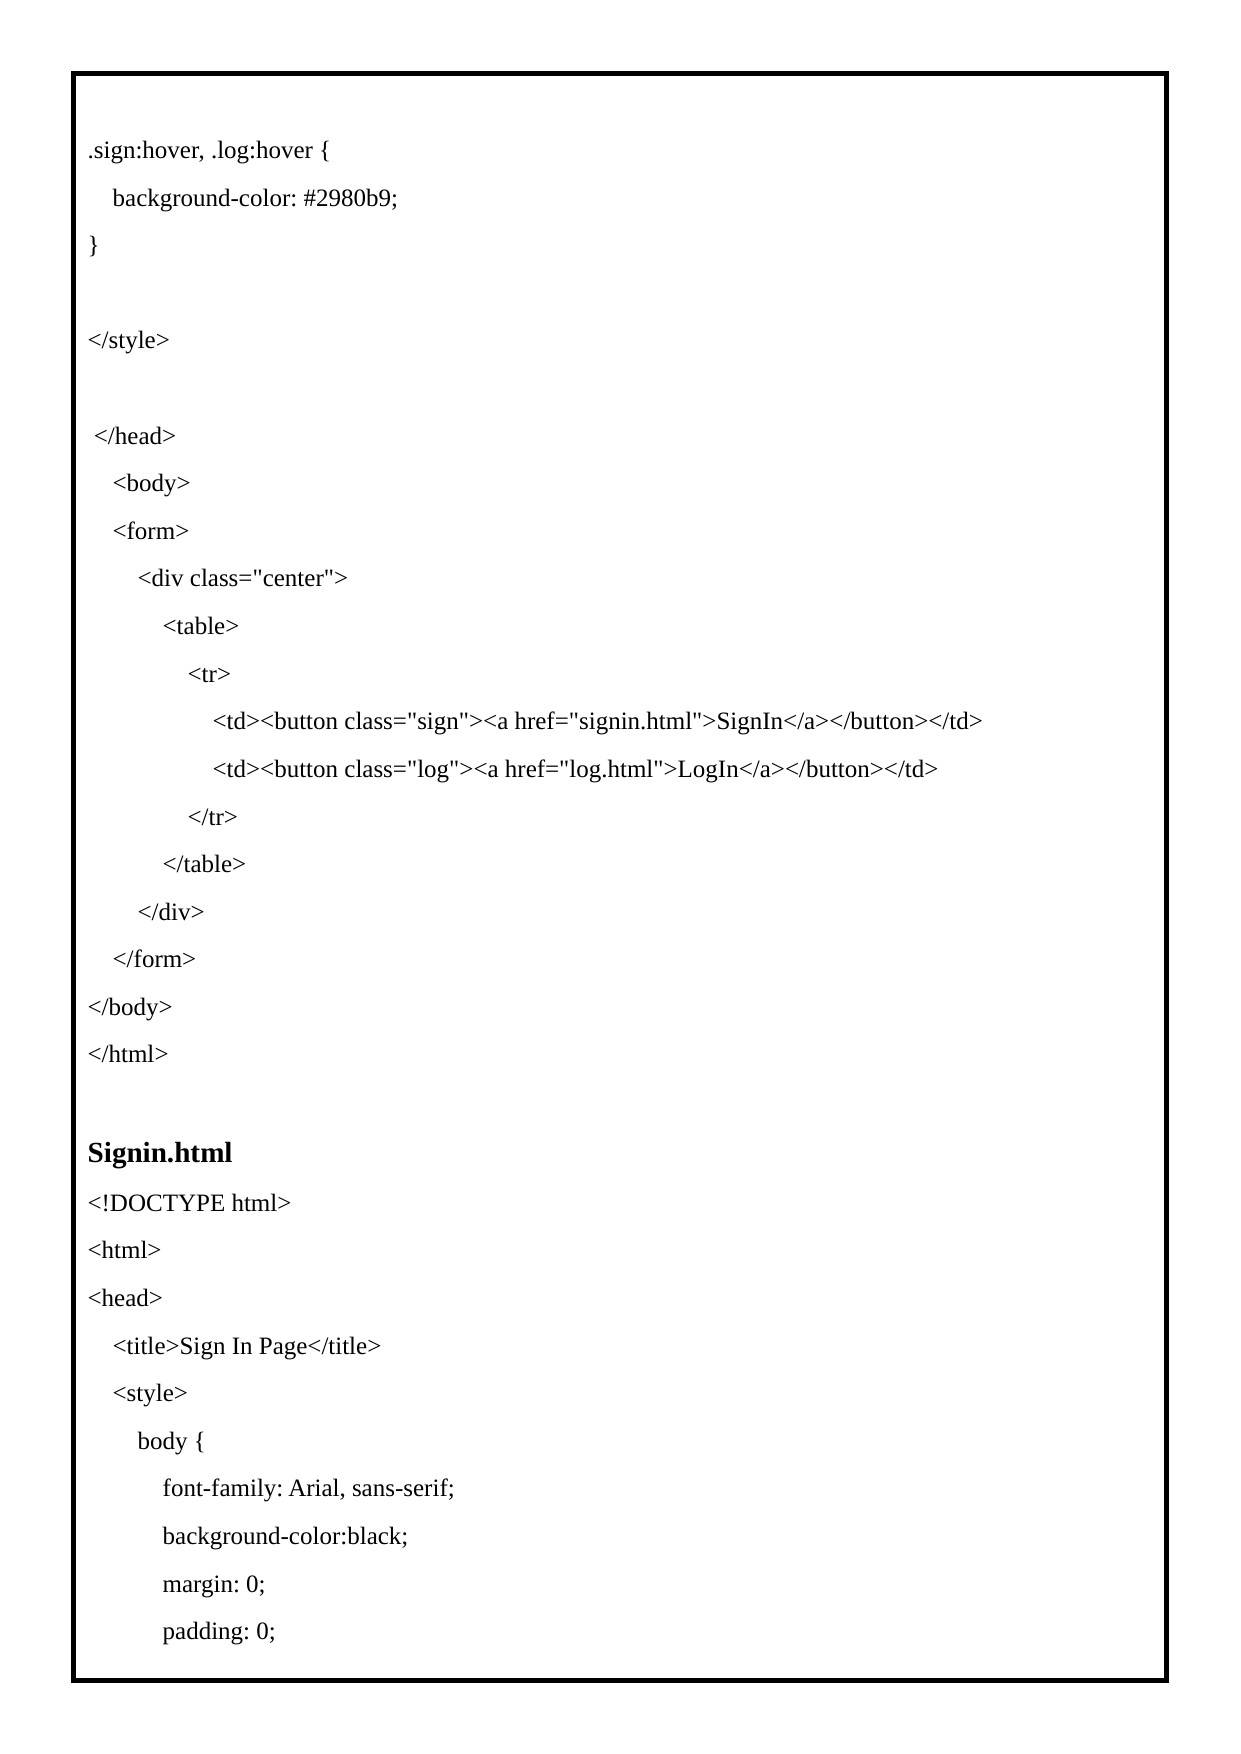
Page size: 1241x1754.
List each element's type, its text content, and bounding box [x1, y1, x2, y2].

text .sign:hover, .log:hover { [87, 135, 1153, 164]
text <head> [87, 1283, 1153, 1312]
text font-family: Arial, sans-serif; [87, 1473, 1153, 1502]
text padding: 0; [87, 1616, 1153, 1645]
text <div class="center"> [87, 563, 1153, 592]
text <title>Sign In Page</title> [87, 1331, 1153, 1359]
text </html> [87, 1039, 1153, 1068]
text body { [87, 1426, 1153, 1455]
text <tr> [87, 659, 1153, 687]
text margin: 0; [87, 1569, 1153, 1597]
text </div> [87, 897, 1153, 926]
text <td><button class="sign"><a href="signin.html">SignIn</a></button></td> [87, 706, 1153, 735]
text background-color: #2980b9; [87, 183, 1153, 211]
text <html> [87, 1236, 1153, 1264]
text </form> [87, 944, 1153, 973]
text <form> [87, 516, 1153, 545]
text </head> [87, 421, 1153, 449]
text <td><button class="log"><a href="log.html">LogIn</a></button></td> [87, 754, 1153, 783]
text <body> [87, 468, 1153, 497]
text background-color:black; [87, 1521, 1153, 1550]
text </body> [87, 992, 1153, 1021]
text } [87, 230, 1153, 259]
text </style> [87, 326, 1153, 354]
text </tr> [87, 802, 1153, 830]
text </table> [87, 849, 1153, 878]
text <!DOCTYPE html> [87, 1188, 1153, 1217]
text Signin.html [87, 1135, 1153, 1168]
text <style> [87, 1378, 1153, 1407]
text <table> [87, 611, 1153, 640]
